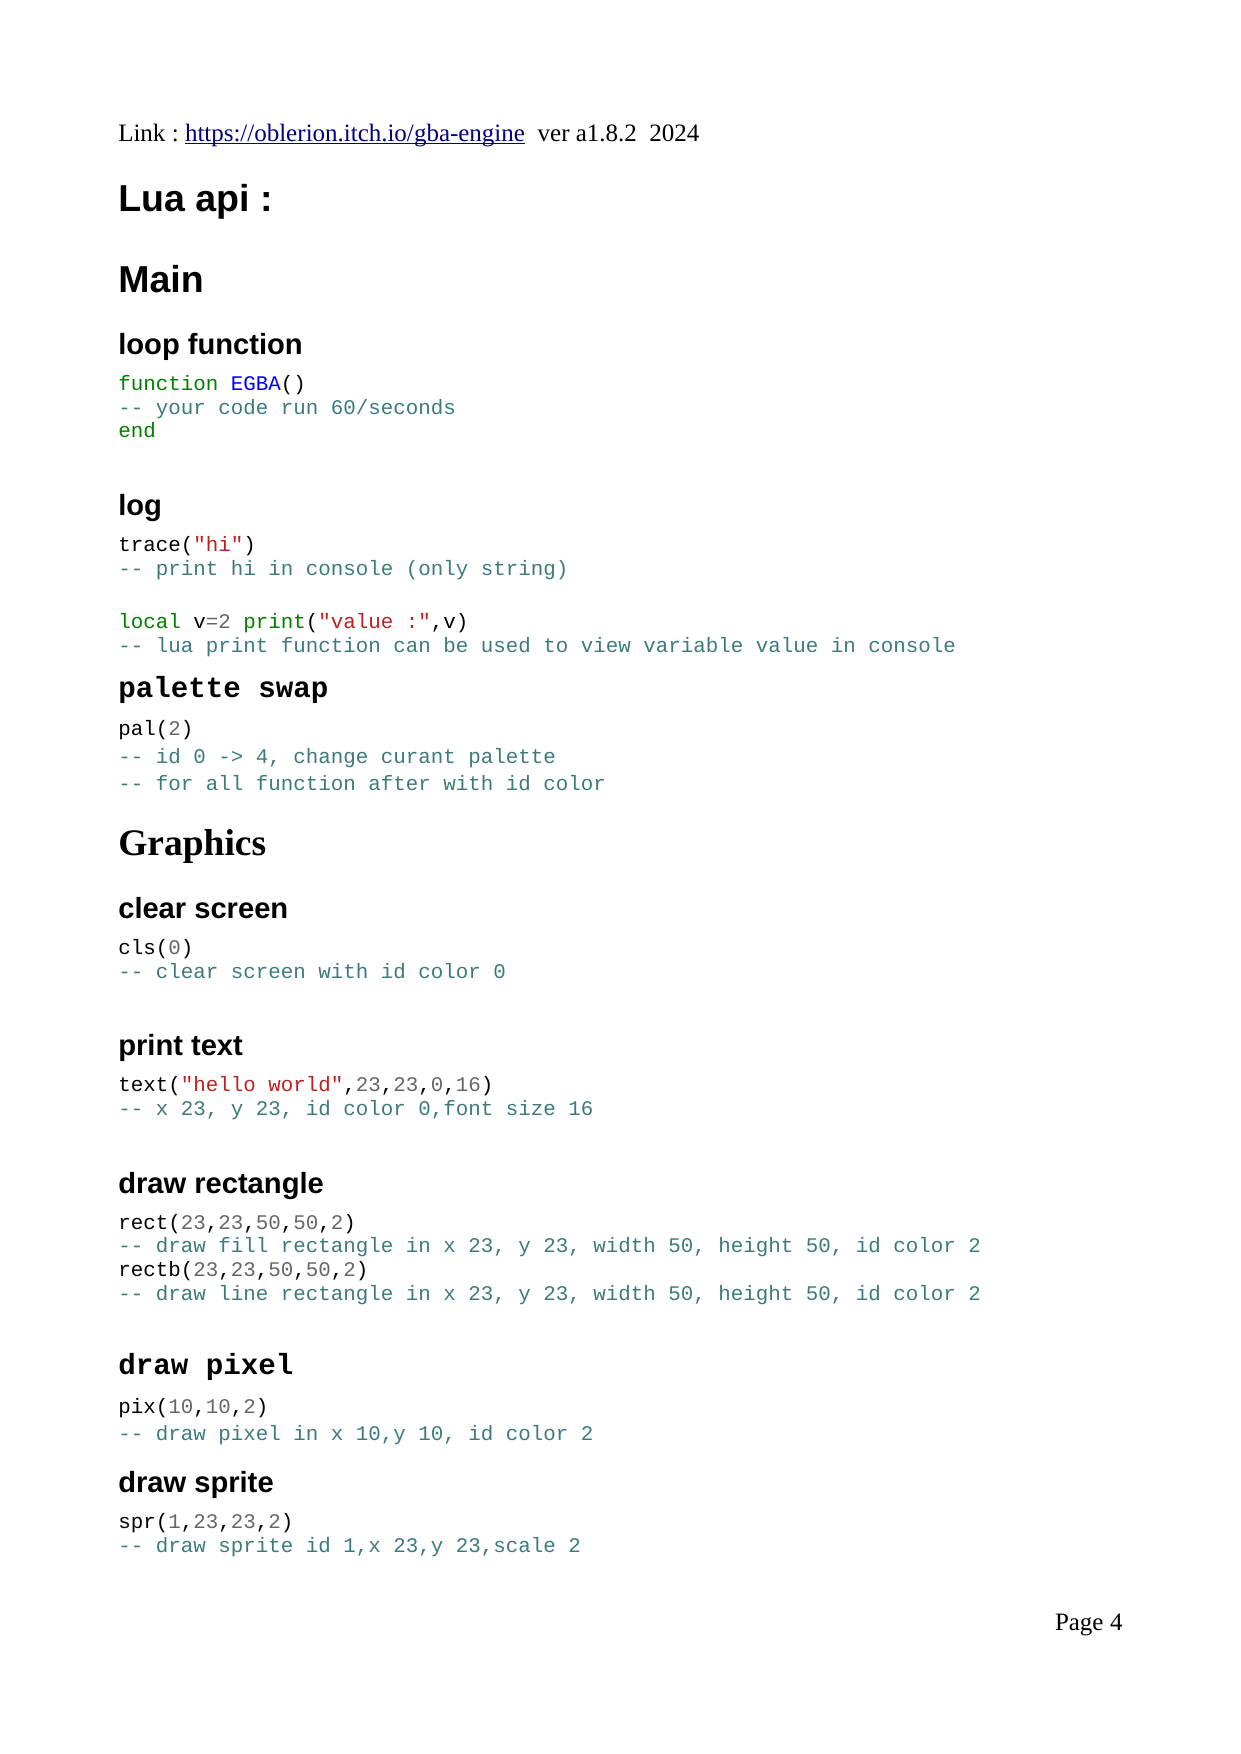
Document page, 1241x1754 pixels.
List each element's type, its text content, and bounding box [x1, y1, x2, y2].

subtitle Main [118, 257, 1122, 300]
text -- print hi in console (only string) [118, 558, 1122, 582]
subtitle print text [118, 1028, 1122, 1062]
subtitle Lua api : [118, 176, 1122, 219]
text trace("hi") [118, 534, 1122, 558]
text rect(23,23,50,50,2) [118, 1212, 1122, 1236]
text -- draw line rectangle in x 23, y 23, width 50, height 50, id color 2 [118, 1283, 1122, 1306]
subtitle draw sprite [118, 1465, 1122, 1498]
text spr(1,23,23,2) [118, 1511, 1122, 1535]
text -- draw pixel in x 10,y 10, id color 2 [118, 1423, 1122, 1447]
text -- id 0 -> 4, change curant palette [118, 746, 1122, 769]
text -- x 23, y 23, id color 0,font size 16 [118, 1098, 1122, 1122]
subtitle log [118, 488, 1122, 522]
text -- draw fill rectangle in x 23, y 23, width 50, height 50, id color 2 [118, 1236, 1122, 1259]
text end [118, 421, 1122, 444]
text pix(10,10,2) [118, 1396, 1122, 1420]
text -- for all function after with id color [118, 773, 1122, 796]
text -- lua print function can be used to view variable value in console [118, 635, 1122, 658]
text pal(2) [118, 718, 1122, 742]
text -- draw sprite id 1,x 23,y 23,scale 2 [118, 1535, 1122, 1558]
subtitle clear screen [118, 891, 1122, 924]
text cls(0) [118, 937, 1122, 961]
text function EGBA() [118, 373, 1122, 397]
subtitle palette swap [118, 673, 1122, 706]
text text("hello world",23,23,0,16) [118, 1074, 1122, 1098]
text rectb(23,23,50,50,2) [118, 1259, 1122, 1283]
subtitle Graphics [118, 821, 1122, 864]
subtitle draw rectangle [118, 1166, 1122, 1199]
subtitle loop function [118, 327, 1122, 361]
text local v=2 print("value :",v) [118, 611, 1122, 635]
text -- clear screen with id color 0 [118, 961, 1122, 984]
subtitle draw pixel [118, 1351, 1122, 1383]
text -- your code run 60/seconds [118, 397, 1122, 421]
